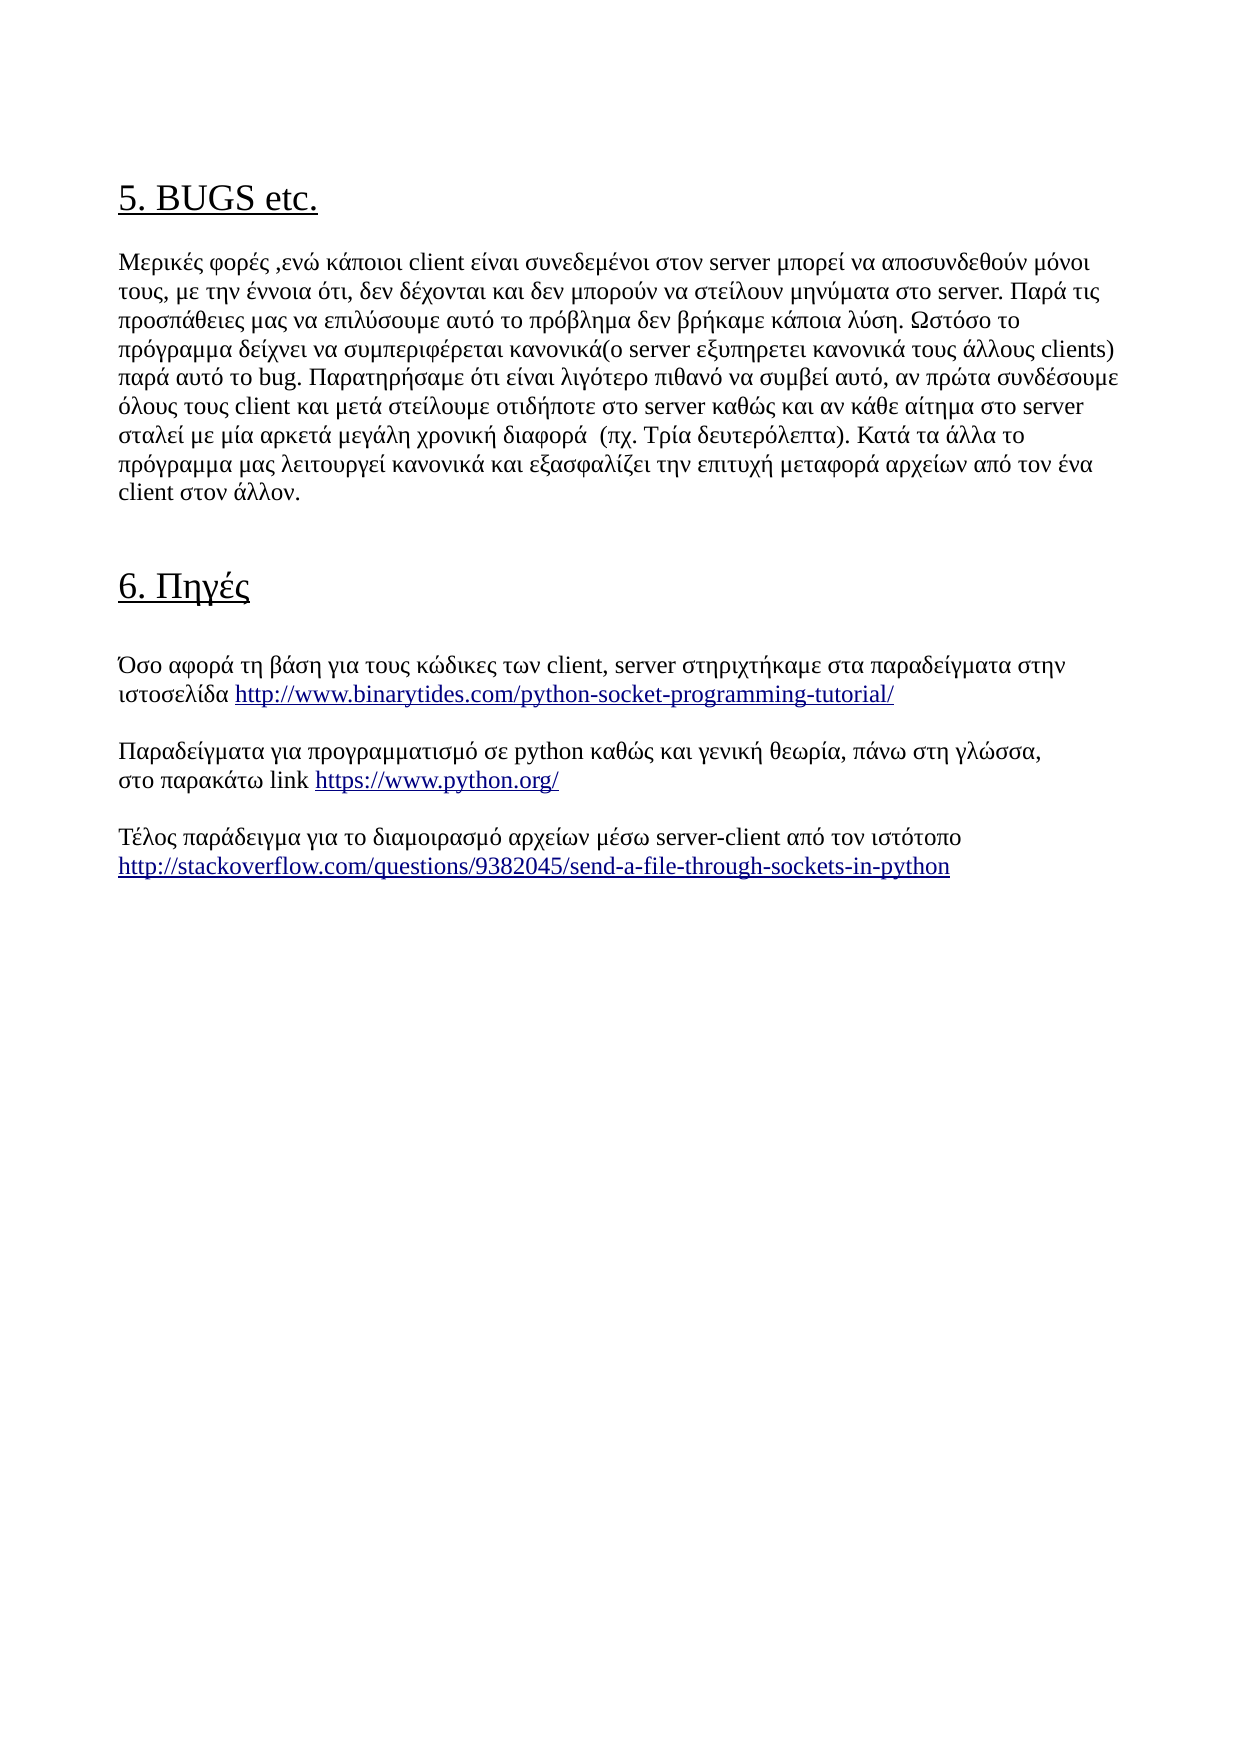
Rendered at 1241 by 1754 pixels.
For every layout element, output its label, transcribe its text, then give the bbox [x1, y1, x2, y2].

text Μερικές φορές ,ενώ κάποιοι client είναι συνεδεμένοι στον server μπορεί να αποσυνδεθούν μόνοι τους, με την έννοια ότι, δεν δέχονται και δεν μπορούν να στείλουν μηνύματα στο server. Παρά τις προσπάθειες μας να επιλύσουμε αυτό το πρόβλημα δεν βρήκαμε κάποια λύση. Ωστόσο το πρόγραμμα δείχνει να συμπεριφέρεται κανονικά(o server εξυπηρετει κανονικά τους άλλους clients) παρά αυτό το bug. Παρατηρήσαμε ότι είναι λιγότερο πιθανό να συμβεί αυτό, αν πρώτα συνδέσουμε όλους τους client και μετά στείλουμε οτιδήποτε στο server καθώς και αν κάθε αίτημα στο server σταλεί με μία αρκετά μεγάλη χρονική διαφορά (πχ. Τρία δευτερόλεπτα). Κατά τα άλλα το πρόγραμμα μας λειτουργεί κανονικά και εξασφαλίζει την επιτυχή μεταφορά αρχείων από τον ένα client στον άλλον. [118, 247, 1122, 506]
text 5. BUGS etc. [118, 176, 1122, 219]
text Τέλος παράδειγμα για το διαμοιρασμό αρχείων μέσω server-client από τον ιστότοπο http://stackoverflow.com/questions/9382045/send-a-file-through-sockets-in-python [118, 822, 1122, 880]
text Παραδείγματα για προγραμματισμό σε python καθώς και γενική θεωρία, πάνω στη γλώσσα, [118, 736, 1122, 765]
text στο παρακάτω link https://www.python.org/ [118, 765, 1122, 794]
text 6. Πηγές [118, 564, 1122, 607]
text Όσο αφορά τη βάση για τους κώδικες των client, server στηριχτήκαμε στα παραδείγματα στην ιστοσελίδα http://www.binarytides.com/python-socket-programming-tutorial/ [118, 650, 1122, 707]
